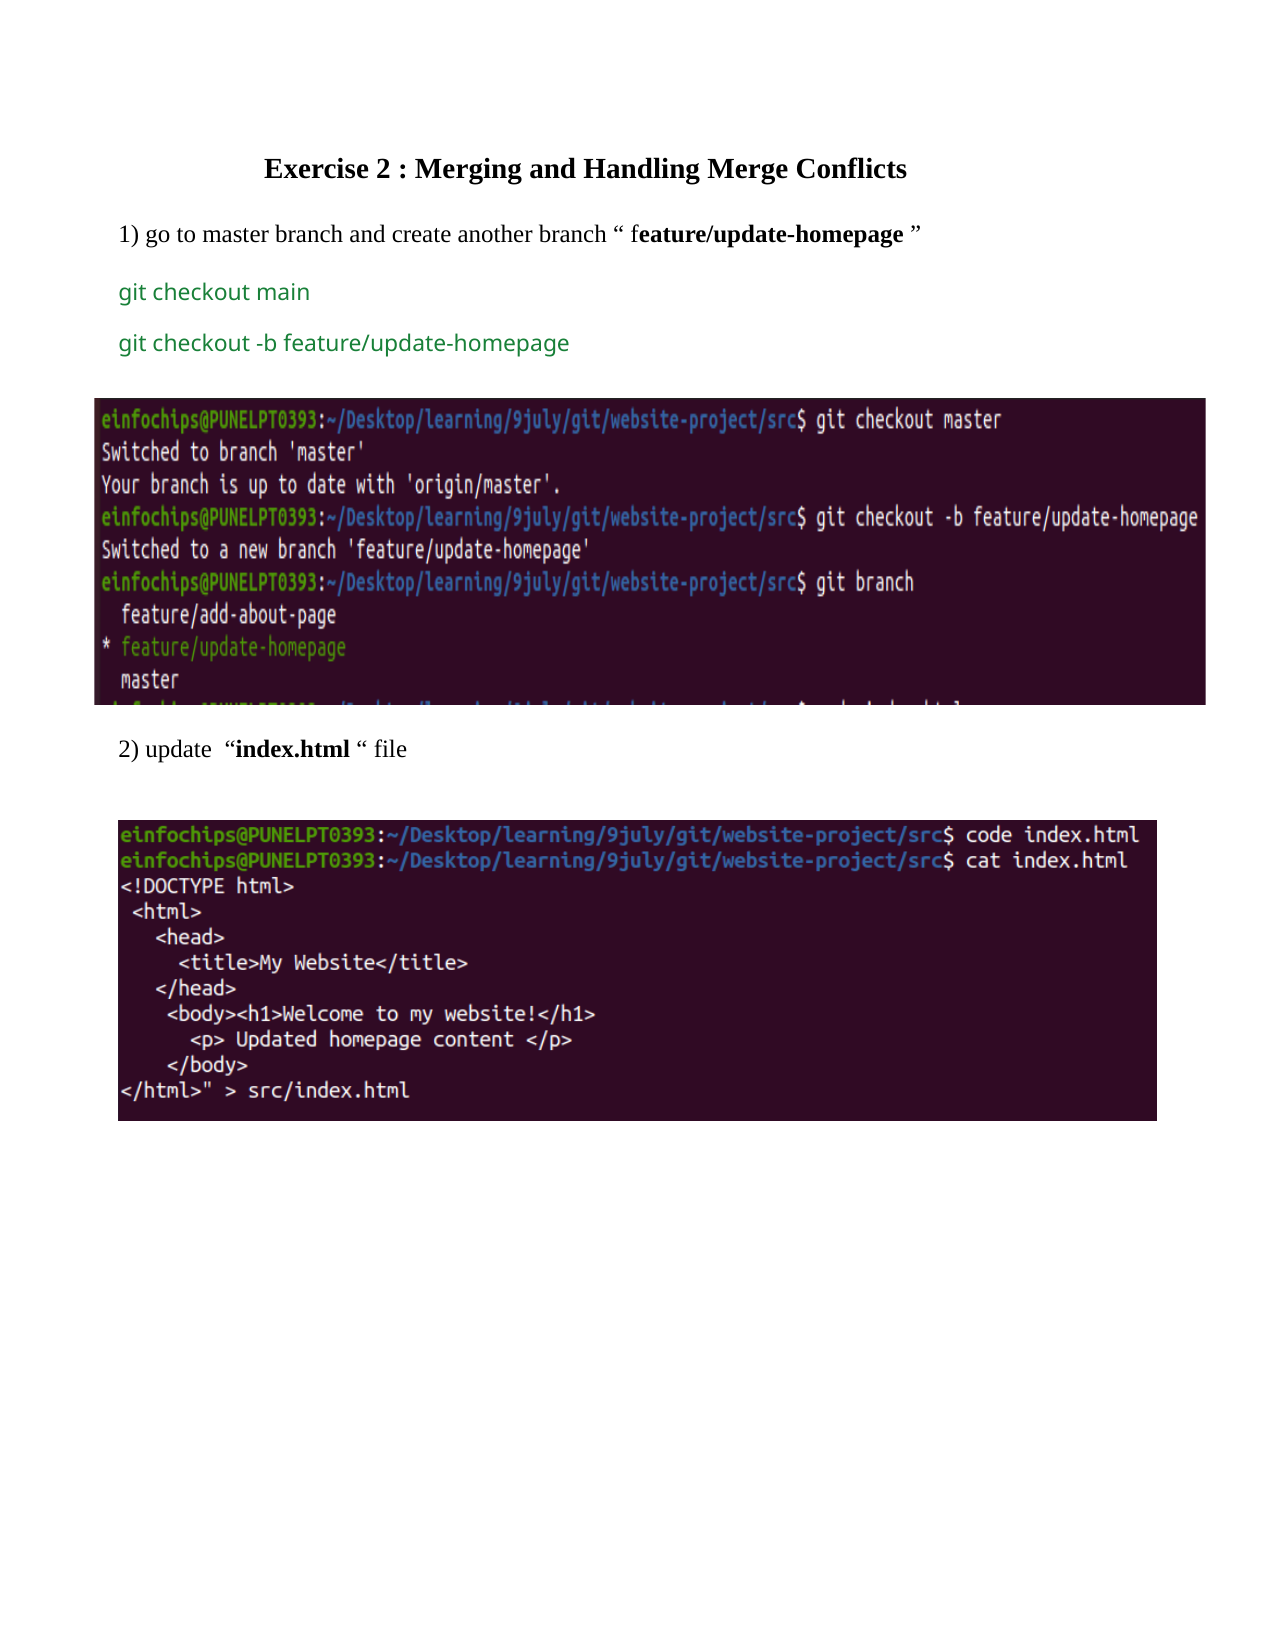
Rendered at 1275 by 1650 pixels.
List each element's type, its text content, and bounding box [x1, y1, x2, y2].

text 1) go to master branch and create another branch “ feature/update-homepage ” [118, 219, 1157, 247]
text git checkout main [118, 276, 1157, 307]
picture [118, 820, 1157, 1121]
text 2) update “index.html “ file [118, 734, 1157, 762]
picture [94, 398, 1206, 705]
text git checkout -b feature/update-homepage [118, 327, 1157, 358]
text Exercise 2 : Merging and Handling Merge Conflicts [118, 152, 1157, 185]
